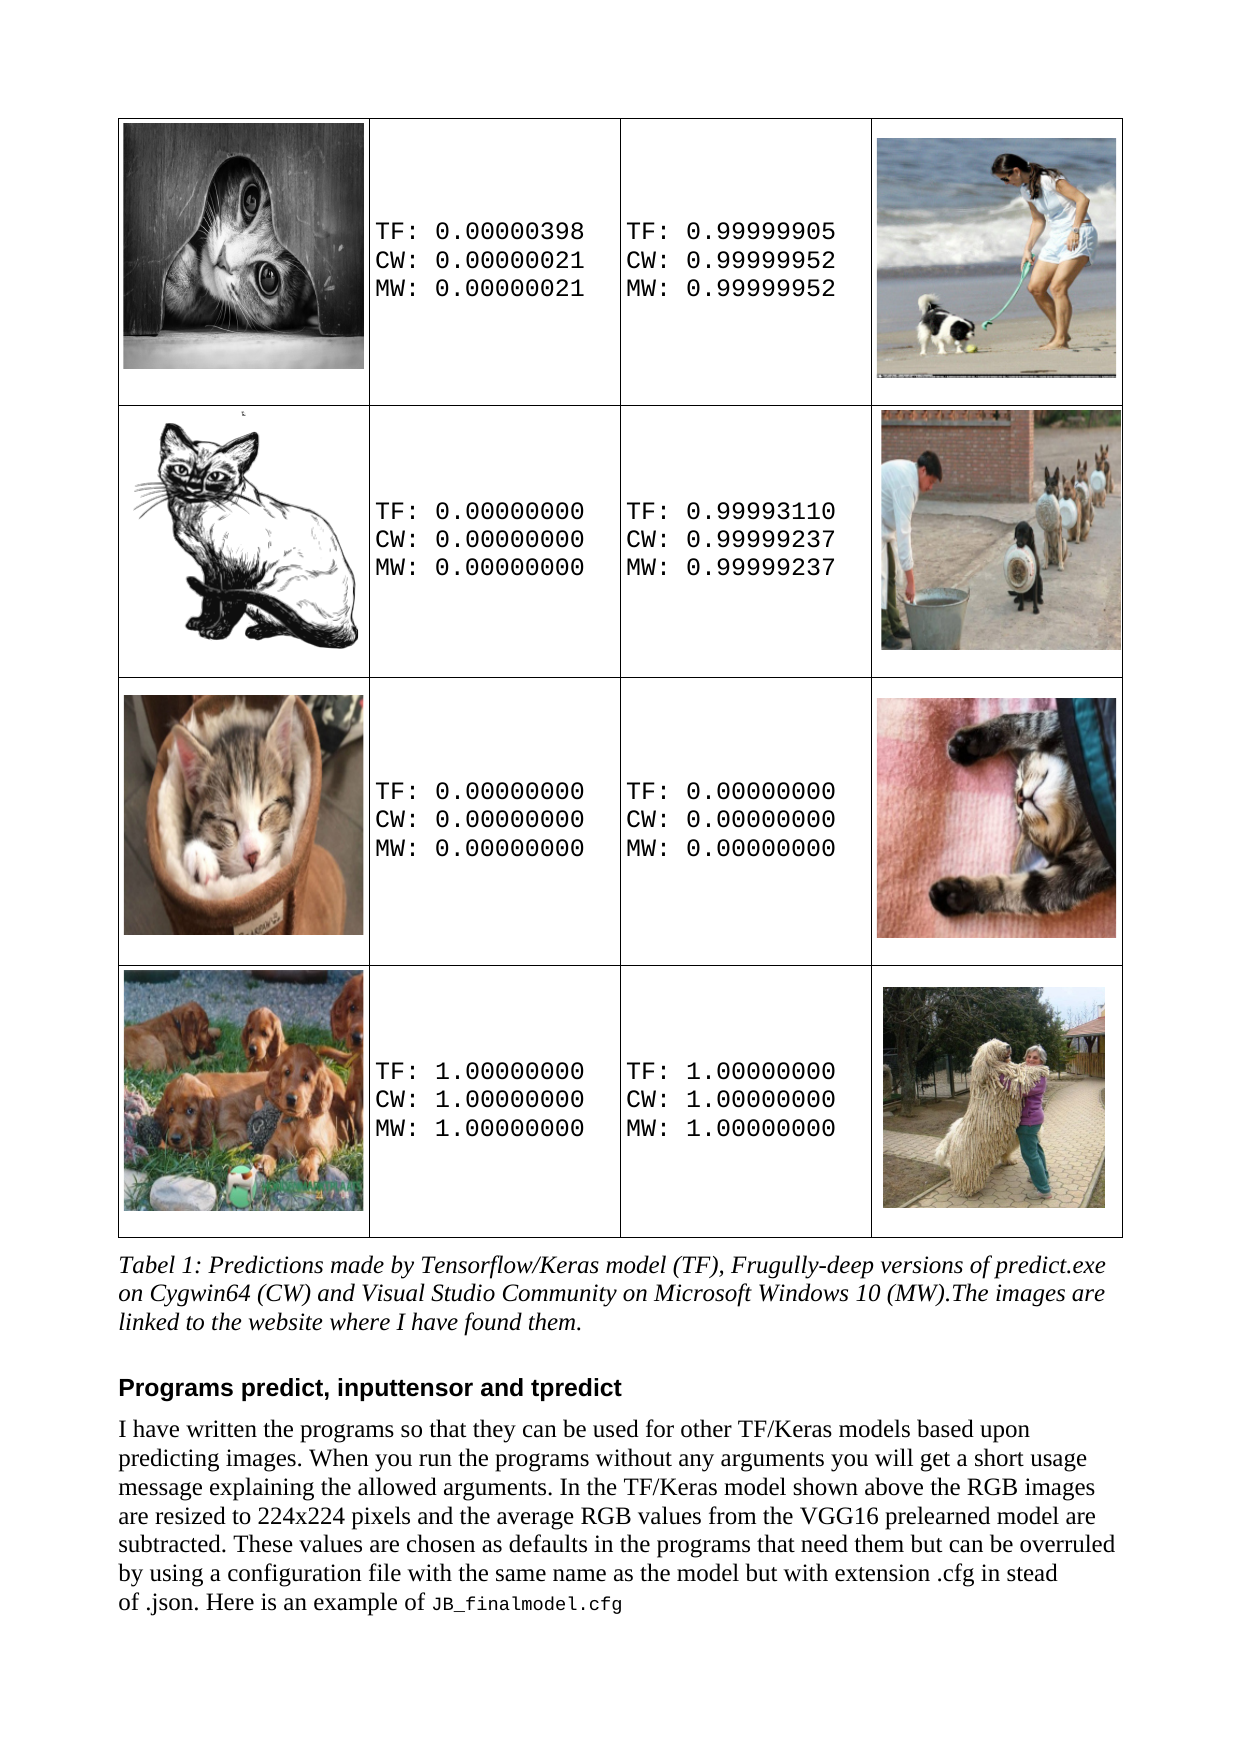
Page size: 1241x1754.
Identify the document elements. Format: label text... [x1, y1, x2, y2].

table_cell TF: 1.00000000 CW: 1.00000000 MW: 1.00000000 [370, 966, 620, 1237]
table_cell [119, 406, 369, 677]
picture [133, 423, 359, 649]
table_cell TF: 0.00000000 CW: 0.00000000 MW: 0.00000000 [621, 678, 871, 965]
picture [123, 970, 364, 1211]
picture [123, 695, 364, 935]
text Tabel 1: Predictions made by Tensorflow/Keras model (TF), Frugully-deep versions of predict.exe on Cygwin64 (CW) and Visual Studio Community on Microsoft Windows 10 (MW).The images are linked to the website where I have found them. [118, 1250, 1122, 1336]
table_cell [119, 966, 369, 1237]
table_cell [872, 678, 1122, 965]
table_header [119, 369, 369, 404]
table_cell [872, 966, 1122, 1207]
table_header TF: 0.99999905 CW: 0.99999952 MW: 0.99999952 [621, 119, 871, 404]
table_cell TF: 0.00000000 CW: 0.00000000 MW: 0.00000000 [370, 678, 620, 965]
table_cell [872, 1208, 1122, 1237]
table_cell [872, 406, 1122, 677]
table_cell TF: 0.99993110 CW: 0.99999237 MW: 0.99999237 [621, 406, 871, 677]
table_header TF: 0.00000398 CW: 0.00000021 MW: 0.00000021 [370, 119, 620, 404]
subtitle Programs predict, inputtensor and tpredict [118, 1373, 1122, 1402]
picture [876, 138, 1117, 378]
table_cell [119, 678, 369, 965]
picture [881, 410, 1121, 650]
text I have written the programs so that they can be used for other TF/Keras models based upon predicting images. When you run the programs without any arguments you will get a short usage message explaining the allowed arguments. In the TF/Keras model shown above the RGB images are resized to 224x224 pixels and the average RGB values from the VGG16 prelearned model are subtracted. These values are chosen as defaults in the programs that need them but can be overruled by using a configuration file with the same name as the model but with extension .cfg in stead of .json. Here is an example of JB_finalmodel.cfg [118, 1414, 1122, 1616]
table_header [119, 119, 369, 368]
table_cell TF: 0.00000000 CW: 0.00000000 MW: 0.00000000 [370, 406, 620, 677]
table_cell TF: 1.00000000 CW: 1.00000000 MW: 1.00000000 [621, 966, 871, 1237]
picture [876, 698, 1117, 938]
picture [123, 123, 364, 369]
table_header [872, 119, 1122, 404]
picture [883, 987, 1105, 1208]
